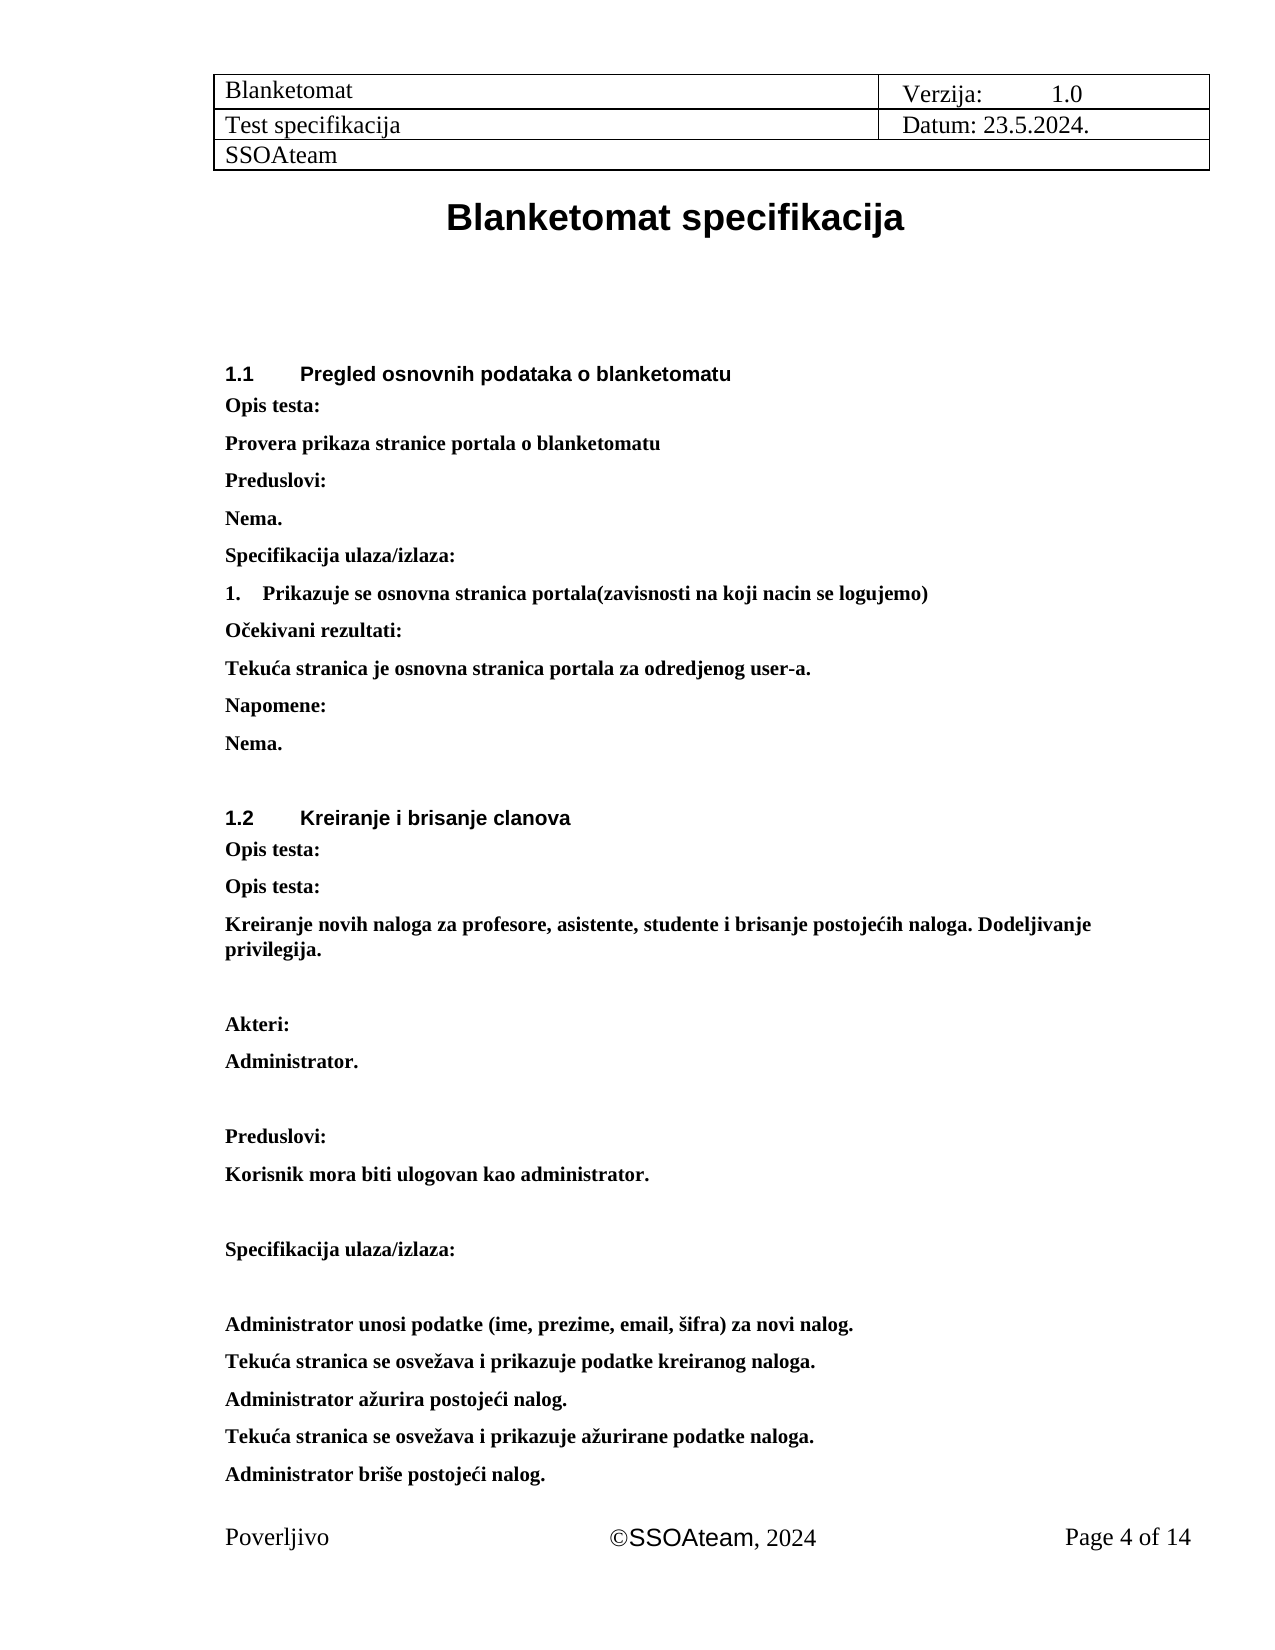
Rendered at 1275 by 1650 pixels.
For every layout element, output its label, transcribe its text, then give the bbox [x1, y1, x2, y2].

text Administrator unosi podatke (ime, prezime, email, šifra) za novi nalog. [225, 1311, 1125, 1336]
text Opis testa: [225, 873, 1125, 898]
text Nema. [225, 730, 1125, 755]
text Akteri: [225, 1011, 1125, 1036]
text Kreiranje novih naloga za profesore, asistente, studente i brisanje postojećih naloga. Dodeljivanje privilegija. [225, 911, 1125, 961]
text Tekuća stranica se osvežava i prikazuje ažurirane podatke naloga. [225, 1423, 1125, 1448]
text Administrator ažurira postojeći nalog. [225, 1386, 1125, 1411]
text Tekuća stranica se osvežava i prikazuje podatke kreiranog naloga. [225, 1348, 1125, 1373]
text Preduslovi: [225, 467, 1125, 492]
text Očekivani rezultati: [225, 617, 1125, 642]
text Tekuća stranica je osnovna stranica portala za odredjenog user-a. [225, 655, 1125, 680]
subtitle Pregled osnovnih podataka o blanketomatu [225, 361, 1125, 386]
text Opis testa: [225, 836, 1125, 861]
text Specifikacija ulaza/izlaza: [225, 542, 1125, 567]
text Napomene: [225, 692, 1125, 717]
text Specifikacija ulaza/izlaza: [225, 1236, 1125, 1261]
text Administrator briše postojeći nalog. [225, 1461, 1125, 1486]
text Administrator. [225, 1048, 1125, 1073]
text Korisnik mora biti ulogovan kao administrator. [225, 1161, 1125, 1186]
subtitle Blanketomat specifikacija [225, 195, 1125, 238]
subtitle Kreiranje i brisanje clanova [225, 805, 1125, 830]
list Prikazuje se osnovna stranica portala(zavisnosti na koji nacin se logujemo) [225, 580, 1125, 605]
text Opis testa: [225, 392, 1125, 417]
text Preduslovi: [225, 1123, 1125, 1148]
text Nema. [225, 505, 1125, 530]
text Provera prikaza stranice portala o blanketomatu [225, 430, 1125, 455]
